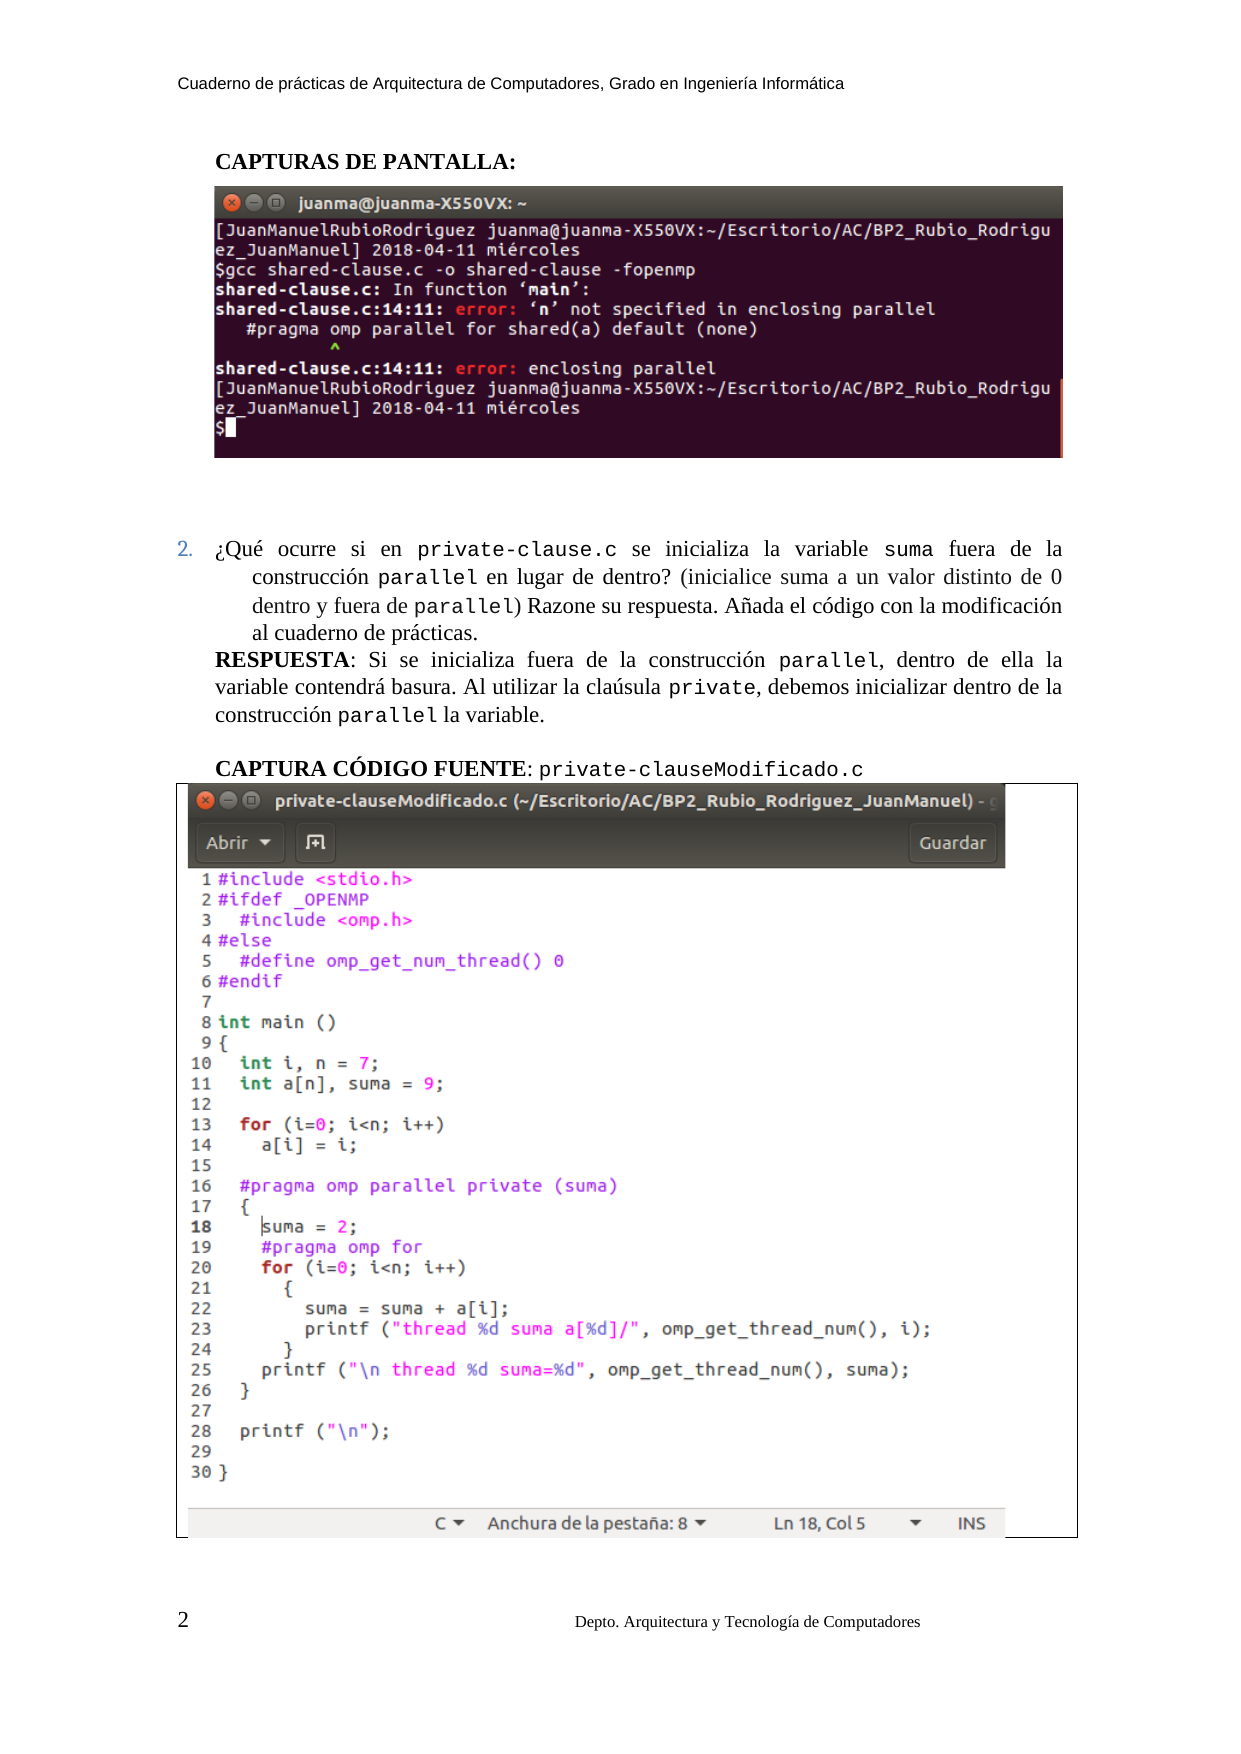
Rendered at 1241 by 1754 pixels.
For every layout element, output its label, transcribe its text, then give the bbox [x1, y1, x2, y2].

list ¿Qué ocurre si en private-clause.c se inicializa la variable suma fuera de la construcción parallel en lugar de dentro? (inicialice suma a un valor distinto de 0 dentro y fuera de parallel) Razone su respuesta. Añada el código con la modificación al cuaderno de prácticas. [177, 536, 1063, 646]
table_header [1006, 784, 1077, 1537]
text CAPTURA CÓDIGO FUENTE: private-clauseModificado.c [215, 755, 1063, 782]
picture [187, 783, 1006, 1538]
picture [214, 186, 1063, 458]
table_header [177, 784, 187, 1537]
text CAPTURAS DE PANTALLA: [215, 148, 1063, 174]
text RESPUESTA: Si se inicializa fuera de la construcción parallel, dentro de ella la variable contendrá basura. Al utilizar la claúsula private, debemos inicializar dentro de la construcción parallel la variable. [215, 646, 1063, 728]
